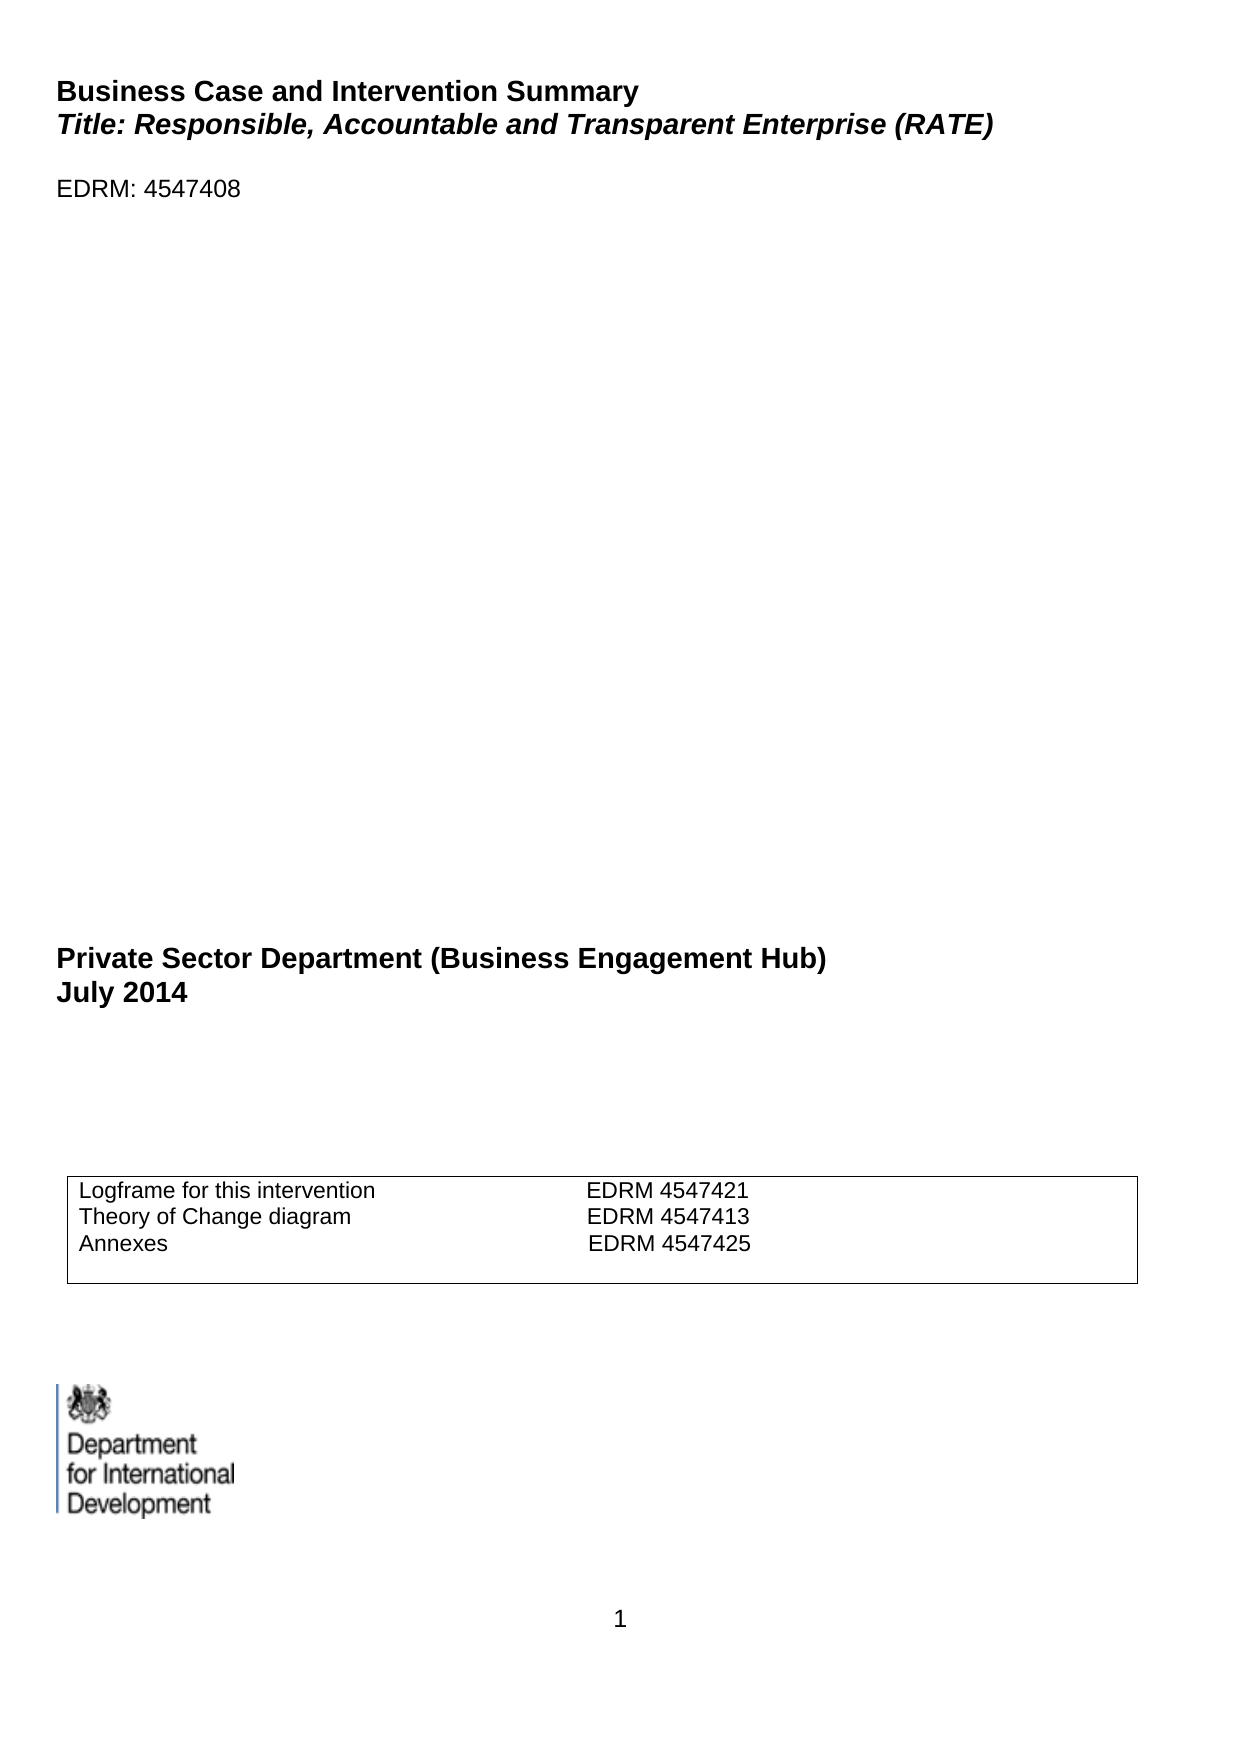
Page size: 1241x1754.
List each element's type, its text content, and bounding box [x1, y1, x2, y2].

table_header Logframe for this intervention EDRM 4547421 Theory of Change diagram EDRM 4547413 Annexes EDRM 4547425 [68, 1177, 1137, 1282]
text Private Sector Department (Business Engagement Hub) [56, 941, 1090, 975]
text EDRM: 4547408 [56, 174, 1090, 203]
text Business Case and Intervention Summary [56, 74, 1090, 107]
text July 2014 [56, 975, 1090, 1008]
text Title: Responsible, Accountable and Transparent Enterprise (RATE) [56, 107, 1090, 141]
